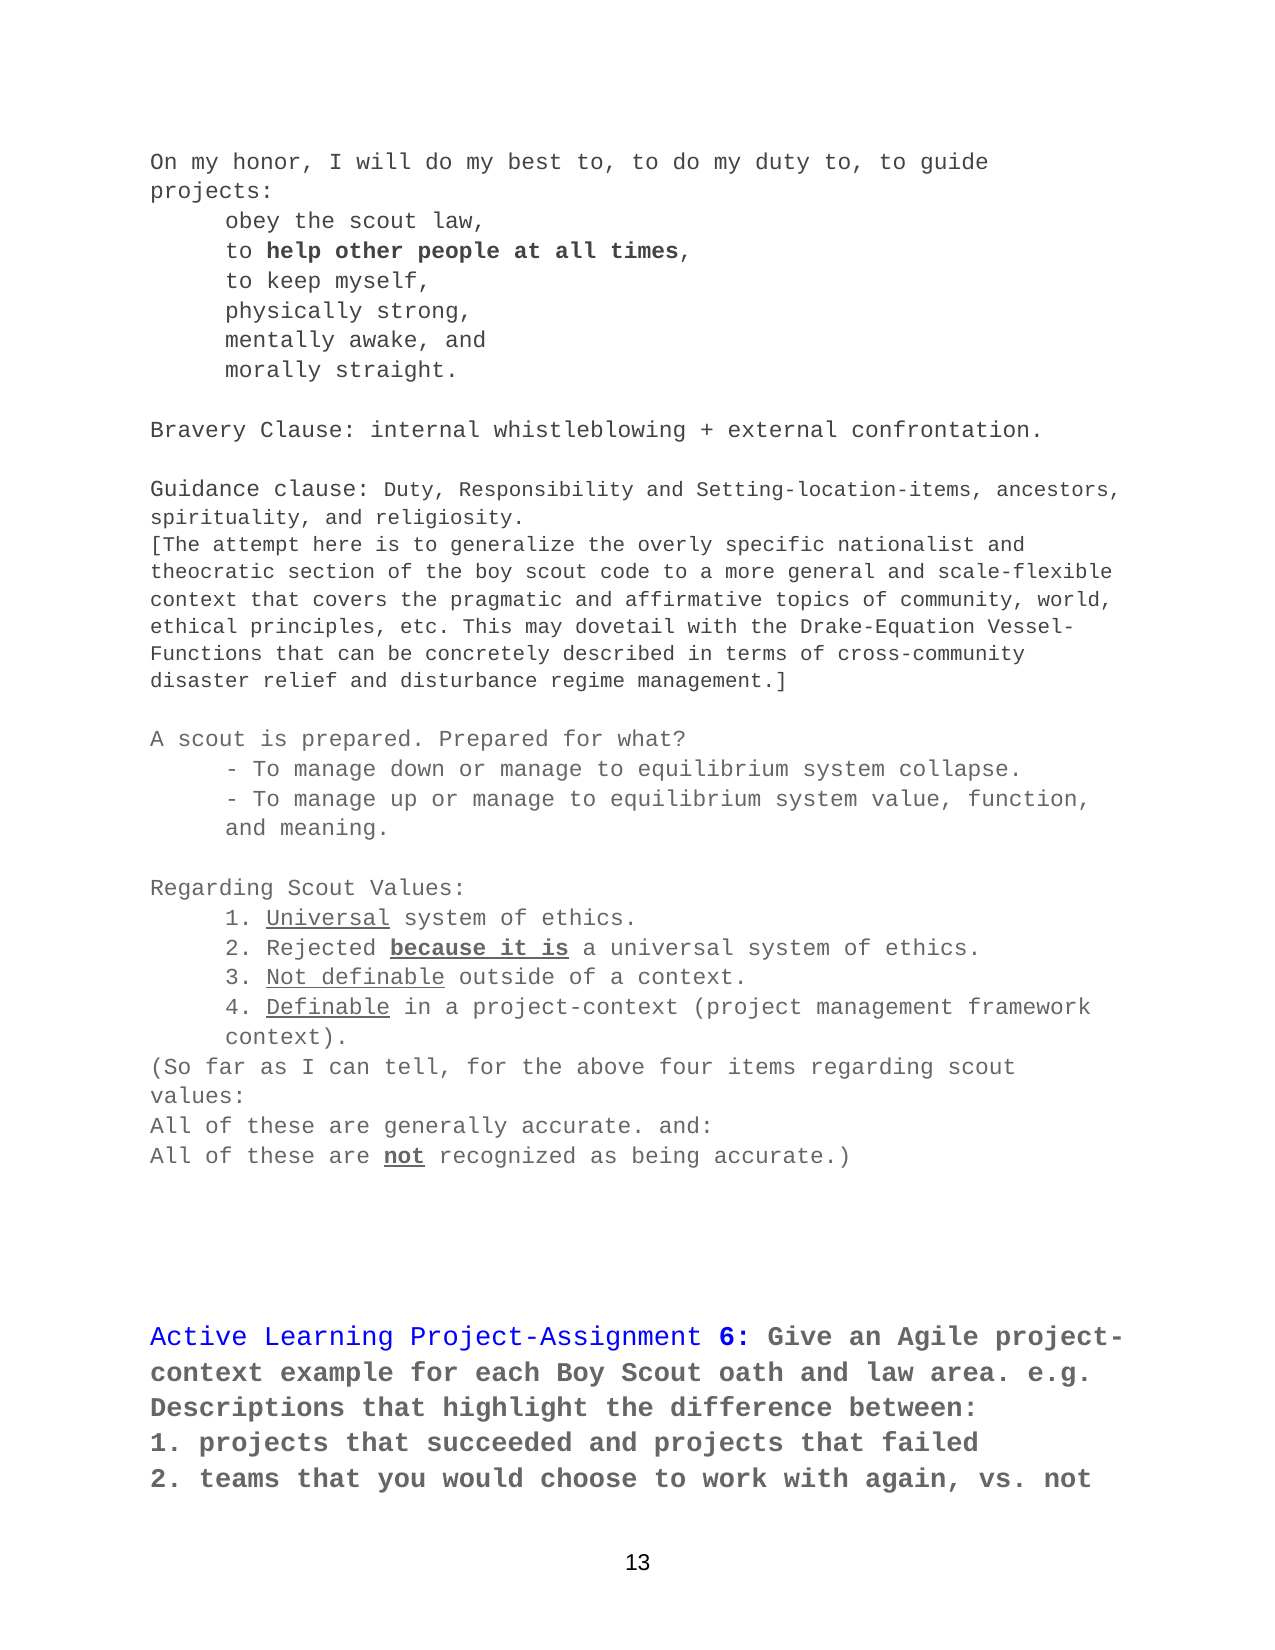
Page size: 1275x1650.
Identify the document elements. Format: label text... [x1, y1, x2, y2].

text to help other people at all times, [225, 239, 1125, 265]
text [The attempt here is to generalize the overly specific nationalist and theocratic section of the boy scout code to a more general and scale-flexible context that covers the pragmatic and affirmative topics of community, world, ethical principles, etc. This may dovetail with the Drake-Equation Vessel-Functions that can be concretely described in terms of cross-community disaster relief and disturbance regime management.] [150, 534, 1125, 694]
text 1. projects that succeeded and projects that failed [150, 1429, 1125, 1460]
text (So far as I can tell, for the above four items regarding scout values: [150, 1055, 1125, 1111]
text All of these are generally accurate. and: [150, 1114, 1125, 1141]
text All of these are not recognized as being accurate.) [150, 1144, 1125, 1170]
text - To manage up or manage to equilibrium system value, function, and meaning. [225, 787, 1125, 843]
text Guidance clause: Duty, Responsibility and Setting-location-items, ancestors, spirituality, and religiosity. [150, 478, 1125, 531]
text obey the scout law, [225, 209, 1125, 236]
text to keep myself, [225, 269, 1125, 295]
text Regarding Scout Values: [150, 876, 1125, 902]
text Bravery Clause: internal whistleblowing + external confrontation. [150, 418, 1125, 444]
text 3. Not definable outside of a context. [225, 966, 1125, 992]
text A scout is prepared. Prepared for what? [150, 727, 1125, 753]
text Active Learning Project-Assignment 6: Give an Agile project-context example for each Boy Scout oath and law area. e.g. Descriptions that highlight the difference between: [150, 1323, 1125, 1424]
text 4. Definable in a project-context (project management framework context). [225, 995, 1125, 1051]
text morally straight. [225, 358, 1125, 384]
text On my honor, I will do my best to, to do my duty to, to guide projects: [150, 150, 1125, 206]
text 1. Universal system of ethics. [225, 906, 1125, 932]
text 2. teams that you would choose to work with again, vs. not [150, 1464, 1125, 1495]
text - To manage down or manage to equilibrium system collapse. [225, 757, 1125, 783]
text physically strong, [225, 299, 1125, 325]
text 2. Rejected because it is a universal system of ethics. [225, 936, 1125, 962]
text mentally awake, and [225, 329, 1125, 355]
